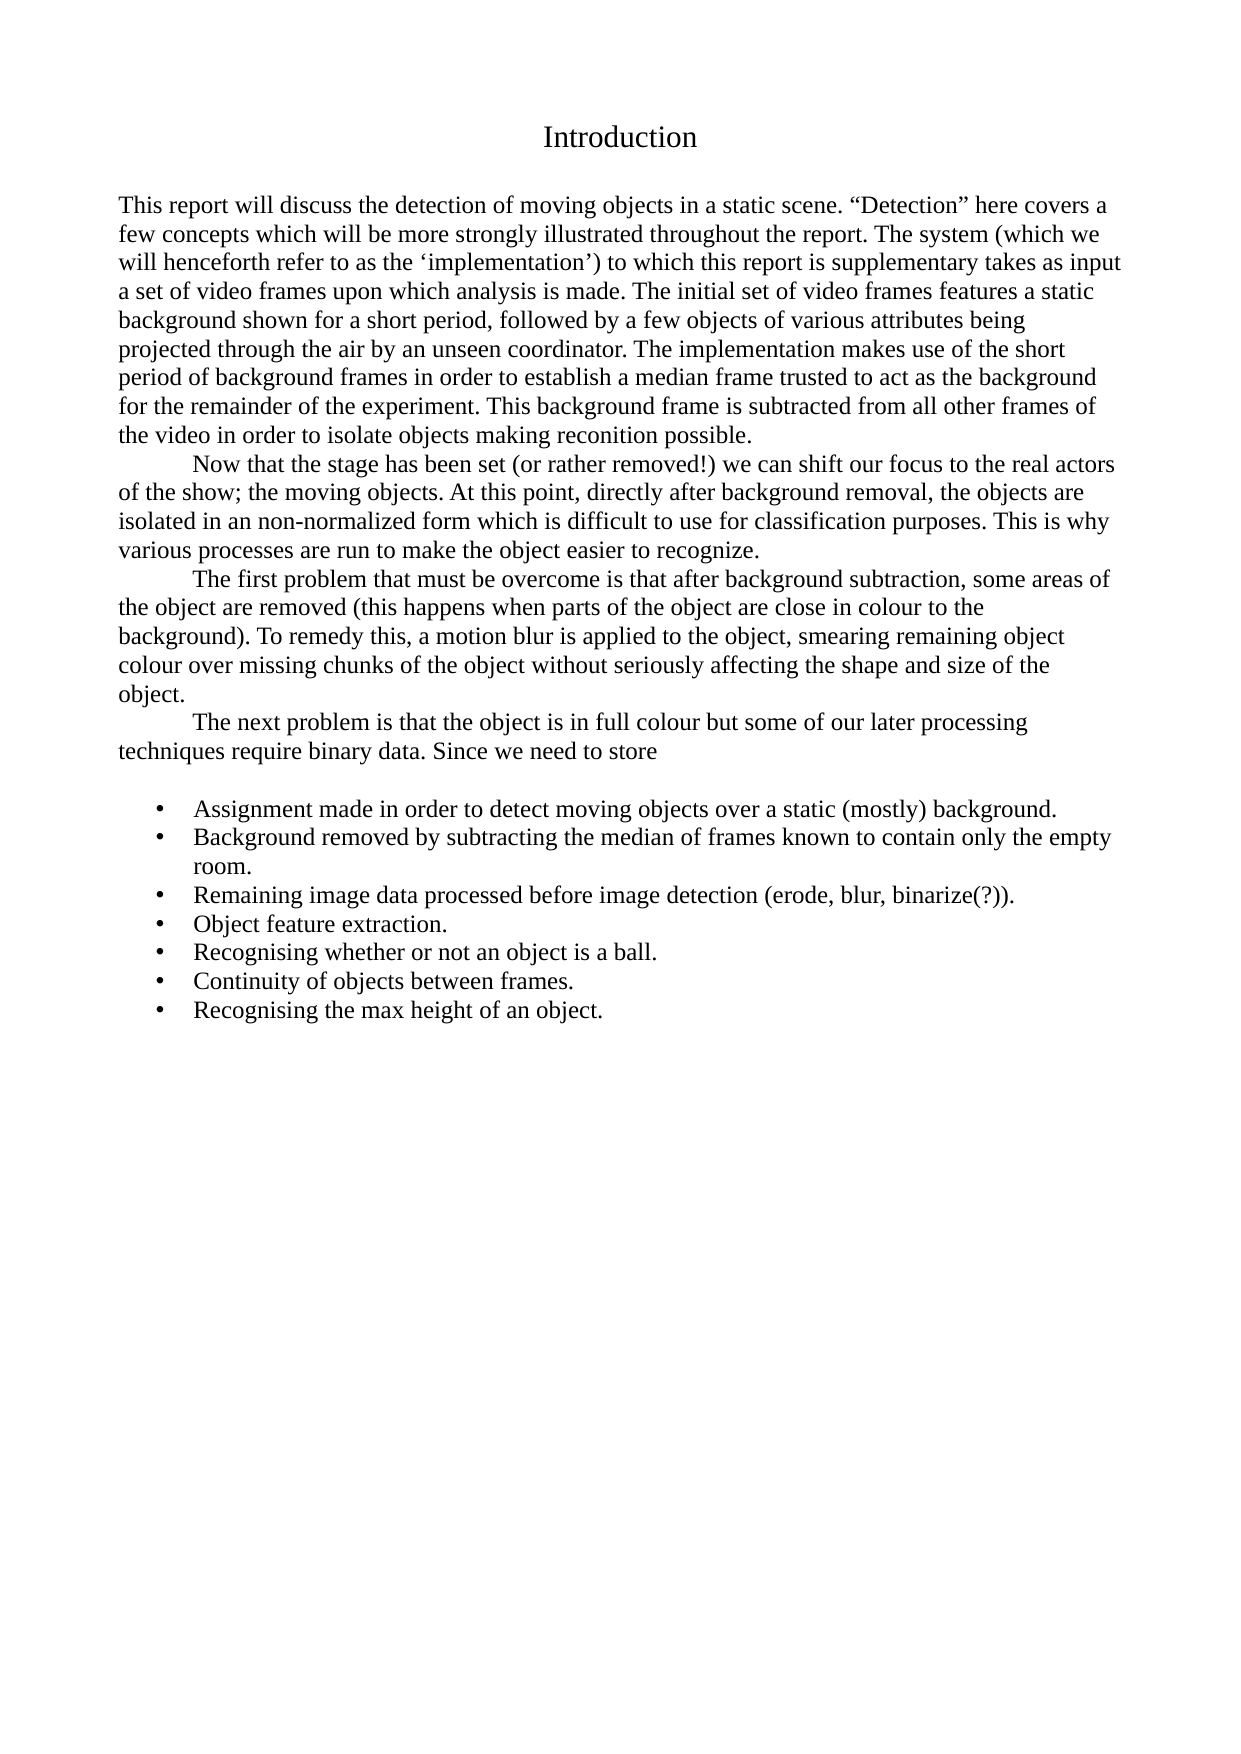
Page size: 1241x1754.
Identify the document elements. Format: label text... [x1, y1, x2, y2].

text The first problem that must be overcome is that after background subtraction, some areas of the object are removed (this happens when parts of the object are close in colour to the background). To remedy this, a motion blur is applied to the object, smearing remaining object colour over missing chunks of the object without seriously affecting the shape and size of the object. [118, 564, 1122, 707]
list Assignment made in order to detect moving objects over a static (mostly) background. [156, 794, 1122, 822]
text Now that the stage has been set (or rather removed!) we can shift our focus to the real actors of the show; the moving objects. At this point, directly after background removal, the objects are isolated in an non-normalized form which is difficult to use for classification purposes. This is why various processes are run to make the object easier to recognize. [118, 449, 1122, 564]
text Introduction [118, 118, 1122, 154]
list Object feature extraction. [156, 909, 1122, 937]
list Continuity of objects between frames. [156, 966, 1122, 995]
list Recognising whether or not an object is a ball. [156, 937, 1122, 966]
text This report will discuss the detection of moving objects in a static scene. “Detection” here covers a few concepts which will be more strongly illustrated throughout the report. The system (which we will henceforth refer to as the ‘implementation’) to which this report is supplementary takes as input a set of video frames upon which analysis is made. The initial set of video frames features a static background shown for a short period, followed by a few objects of various attributes being projected through the air by an unseen coordinator. The implementation makes use of the short period of background frames in order to establish a median frame trusted to act as the background for the remainder of the experiment. This background frame is subtracted from all other frames of the video in order to isolate objects making reconition possible. [118, 190, 1122, 449]
list Remaining image data processed before image detection (erode, blur, binarize(?)). [156, 880, 1122, 909]
list Recognising the max height of an object. [156, 995, 1122, 1024]
list Background removed by subtracting the median of frames known to contain only the empty room. [156, 822, 1122, 880]
text The next problem is that the object is in full colour but some of our later processing techniques require binary data. Since we need to store [118, 707, 1122, 765]
